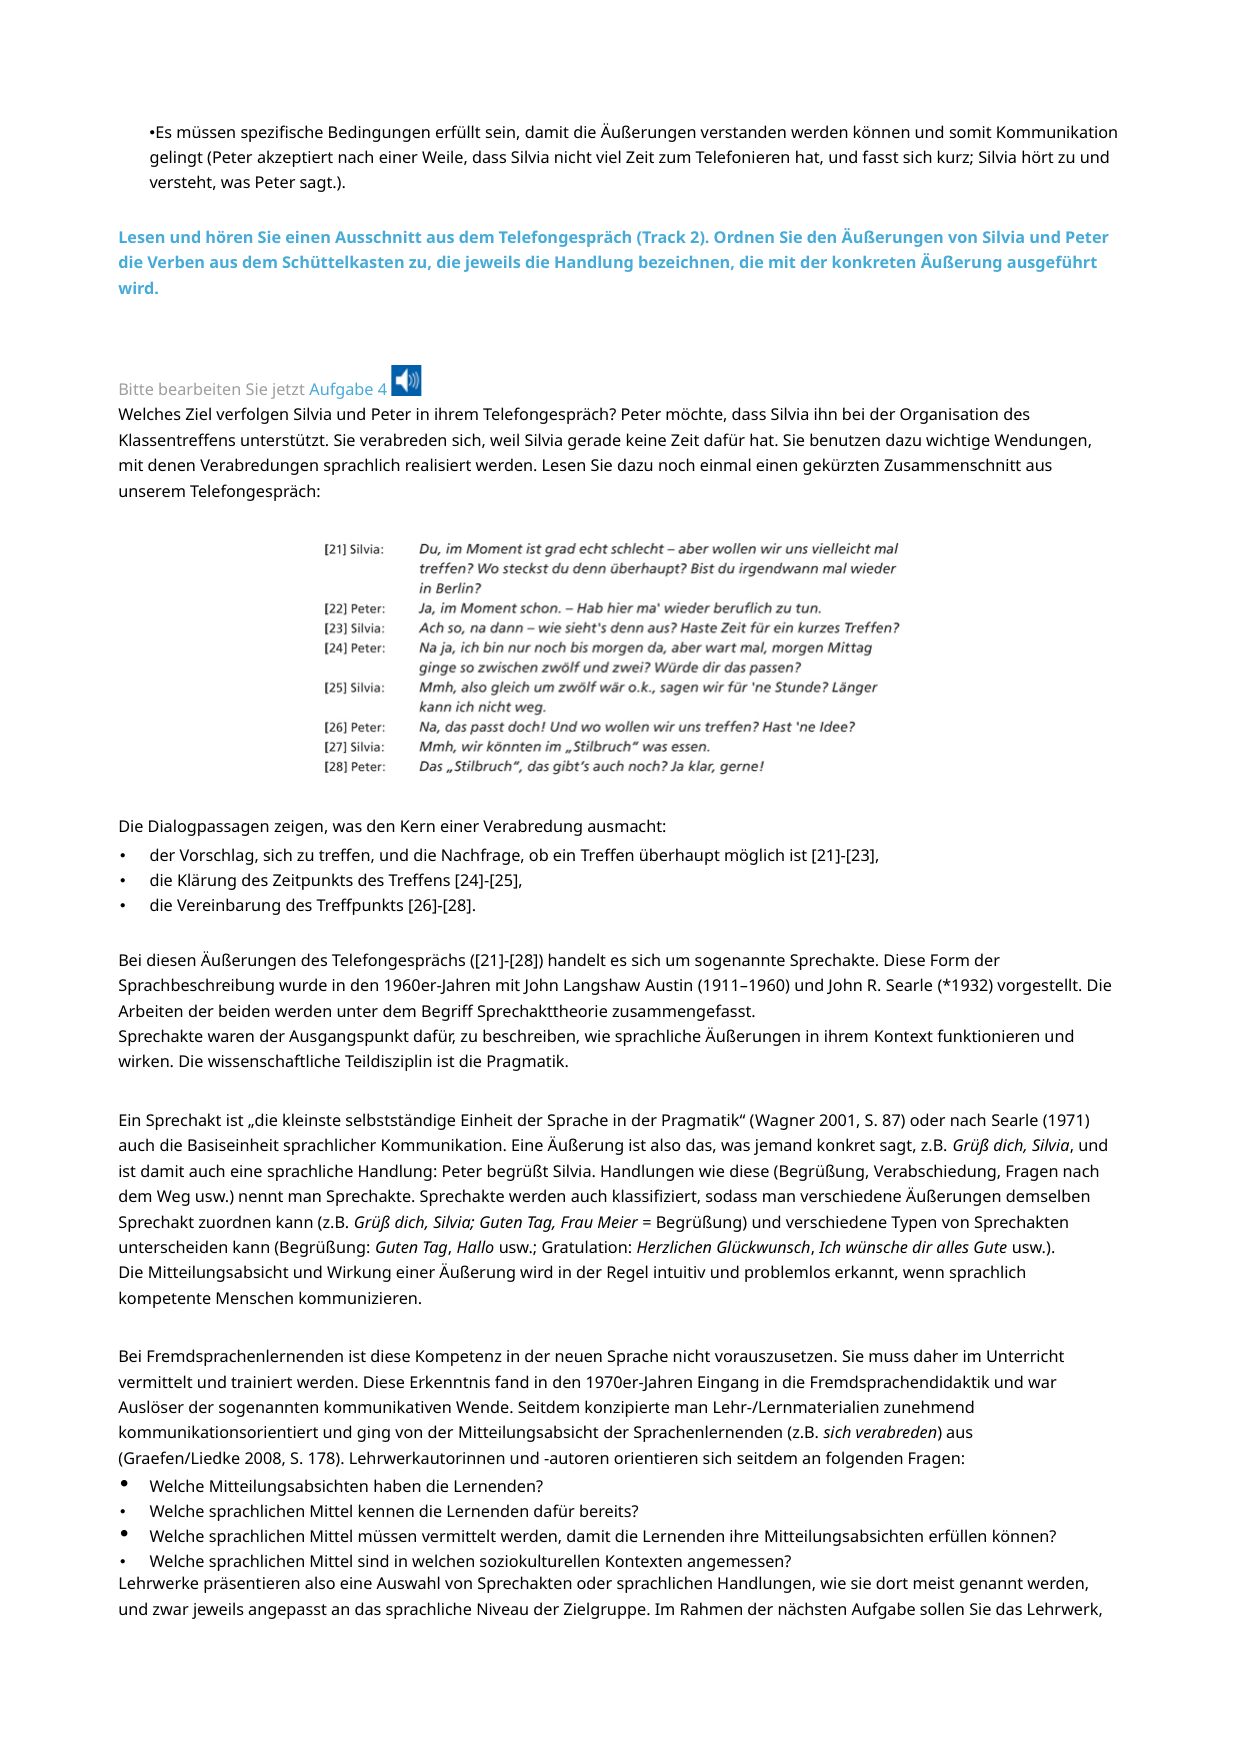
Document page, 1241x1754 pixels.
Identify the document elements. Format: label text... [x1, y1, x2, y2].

list die Vereinbarung des Treffpunkts [26]-[28]. [120, 891, 1122, 916]
list Welche sprachlichen Mittel sind in welchen soziokulturellen Kontexten angemessen? [120, 1547, 1122, 1572]
text Bei Fremdsprachenlernenden ist diese Kompetenz in der neuen Sprache nicht vorauszusetzen. Sie muss daher im Unterricht vermittelt und trainiert werden. Diese Erkenntnis fand in den 1970er-Jahren Eingang in die Fremdsprachendidaktik und war Auslöser der sogenannten kommunikativen Wende. Seitdem konzipierte man Lehr-/Lernmaterialien zunehmend kommunikationsorientiert und ging von der Mitteilungsabsicht der Sprachenlernenden (z.B. sich verabreden) aus (Graefen/Liedke 2008, S. 178). Lehrwerkautorinnen und -autoren orientieren sich seitdem an folgenden Fragen: [118, 1345, 1122, 1469]
text Welches Ziel verfolgen Silvia und Peter in ihrem Telefongespräch? Peter möchte, dass Silvia ihn bei der Organisation des Klassentreffens unterstützt. Sie verabreden sich, weil Silvia gerade keine Zeit dafür hat. Sie benutzen dazu wichtige Wendungen, mit denen Verabredungen sprachlich realisiert werden. Lesen Sie dazu noch einmal einen gekürzten Zusammenschnitt aus unserem Telefongespräch: [118, 403, 1122, 502]
text Bei diesen Äußerungen des Telefongesprächs ([21]-[28]) handelt es sich um sogenannte Sprechakte. Diese Form der Sprachbeschreibung wurde in den 1960er-Jahren mit John Langshaw Austin (1911–1960) und John R. Searle (*1932) vorgestellt. Die Arbeiten der beiden werden unter dem Begriff Sprechakttheorie zusammengefasst. [118, 949, 1122, 1022]
list die Klärung des Zeitpunkts des Treffens [24]-[25], [120, 866, 1122, 891]
list Welche sprachlichen Mittel kennen die Lernenden dafür bereits? [120, 1497, 1122, 1522]
text Sprechakte waren der Ausgangspunkt dafür, zu beschreiben, wie sprachliche Äußerungen in ihrem Kontext funktionieren und wirken. Die wissenschaftliche Teildisziplin ist die Pragmatik. [118, 1025, 1122, 1073]
text Lesen und hören Sie einen Ausschnitt aus dem Telefongespräch (Track 2). Ordnen Sie den Äußerungen von Silvia und Peter die Verben aus dem Schüttelkasten zu, die jeweils die Handlung bezeichnen, die mit der konkreten Äußerung ausgeführt wird. [118, 226, 1122, 299]
list Welche sprachlichen Mittel müssen vermittelt werden, damit die Lernenden ihre Mitteilungsabsichten erfüllen können? [120, 1522, 1122, 1547]
list Es müssen spezifische Bedingungen erfüllt sein, damit die Äußerungen verstanden werden können und somit Kommunikation gelingt (Peter akzeptiert nach einer Weile, dass Silvia nicht viel Zeit zum Telefonieren hat, und fasst sich kurz; Silvia hört zu und versteht, was Peter sagt.). [118, 118, 1122, 193]
text Lehrwerke präsentieren also eine Auswahl von Sprechakten oder sprachlichen Handlungen, wie sie dort meist genannt werden, und zwar jeweils angepasst an das sprachliche Niveau der Zielgruppe. Im Rahmen der nächsten Aufgabe sollen Sie das Lehrwerk, [118, 1572, 1122, 1620]
list Welche Mitteilungsabsichten haben die Lernenden? [120, 1472, 1122, 1497]
picture [305, 538, 936, 779]
text Die Dialogpassagen zeigen, was den Kern einer Verabredung ausmacht: [118, 815, 1122, 838]
text Ein Sprechakt ist „die kleinste selbstständige Einheit der Sprache in der Pragmatik“ (Wagner 2001, S. 87) oder nach Searle (1971) auch die Basiseinheit sprachlicher Kommunikation. Eine Äußerung ist also das, was jemand konkret sagt, z.B. Grüß dich, Silvia, und ist damit auch eine sprachliche Handlung: Peter begrüßt Silvia. Handlungen wie diese (Begrüßung, Verabschiedung, Fragen nach dem Weg usw.) nennt man Sprechakte. Sprechakte werden auch klassifiziert, sodass man verschiedene Äußerungen demselben Sprechakt zuordnen kann (z.B. Grüß dich, Silvia; Guten Tag, Frau Meier = Begrüßung) und verschiedene Typen von Sprechakten unterscheiden kann (Begrüßung: Guten Tag, Hallo usw.; Gratulation: Herzlichen Glückwunsch, Ich wünsche dir alles Gute usw.). [118, 1109, 1122, 1258]
picture [391, 365, 422, 396]
text Bitte bearbeiten Sie jetzt Aufgabe 4 [118, 365, 1122, 400]
text Die Mitteilungsabsicht und Wirkung einer Äußerung wird in der Regel intuitiv und problemlos erkannt, wenn sprachlich kompetente Menschen kommunizieren. [118, 1261, 1122, 1309]
list der Vorschlag, sich zu treffen, und die Nachfrage, ob ein Treffen überhaupt möglich ist [21]-[23], [120, 841, 1122, 866]
